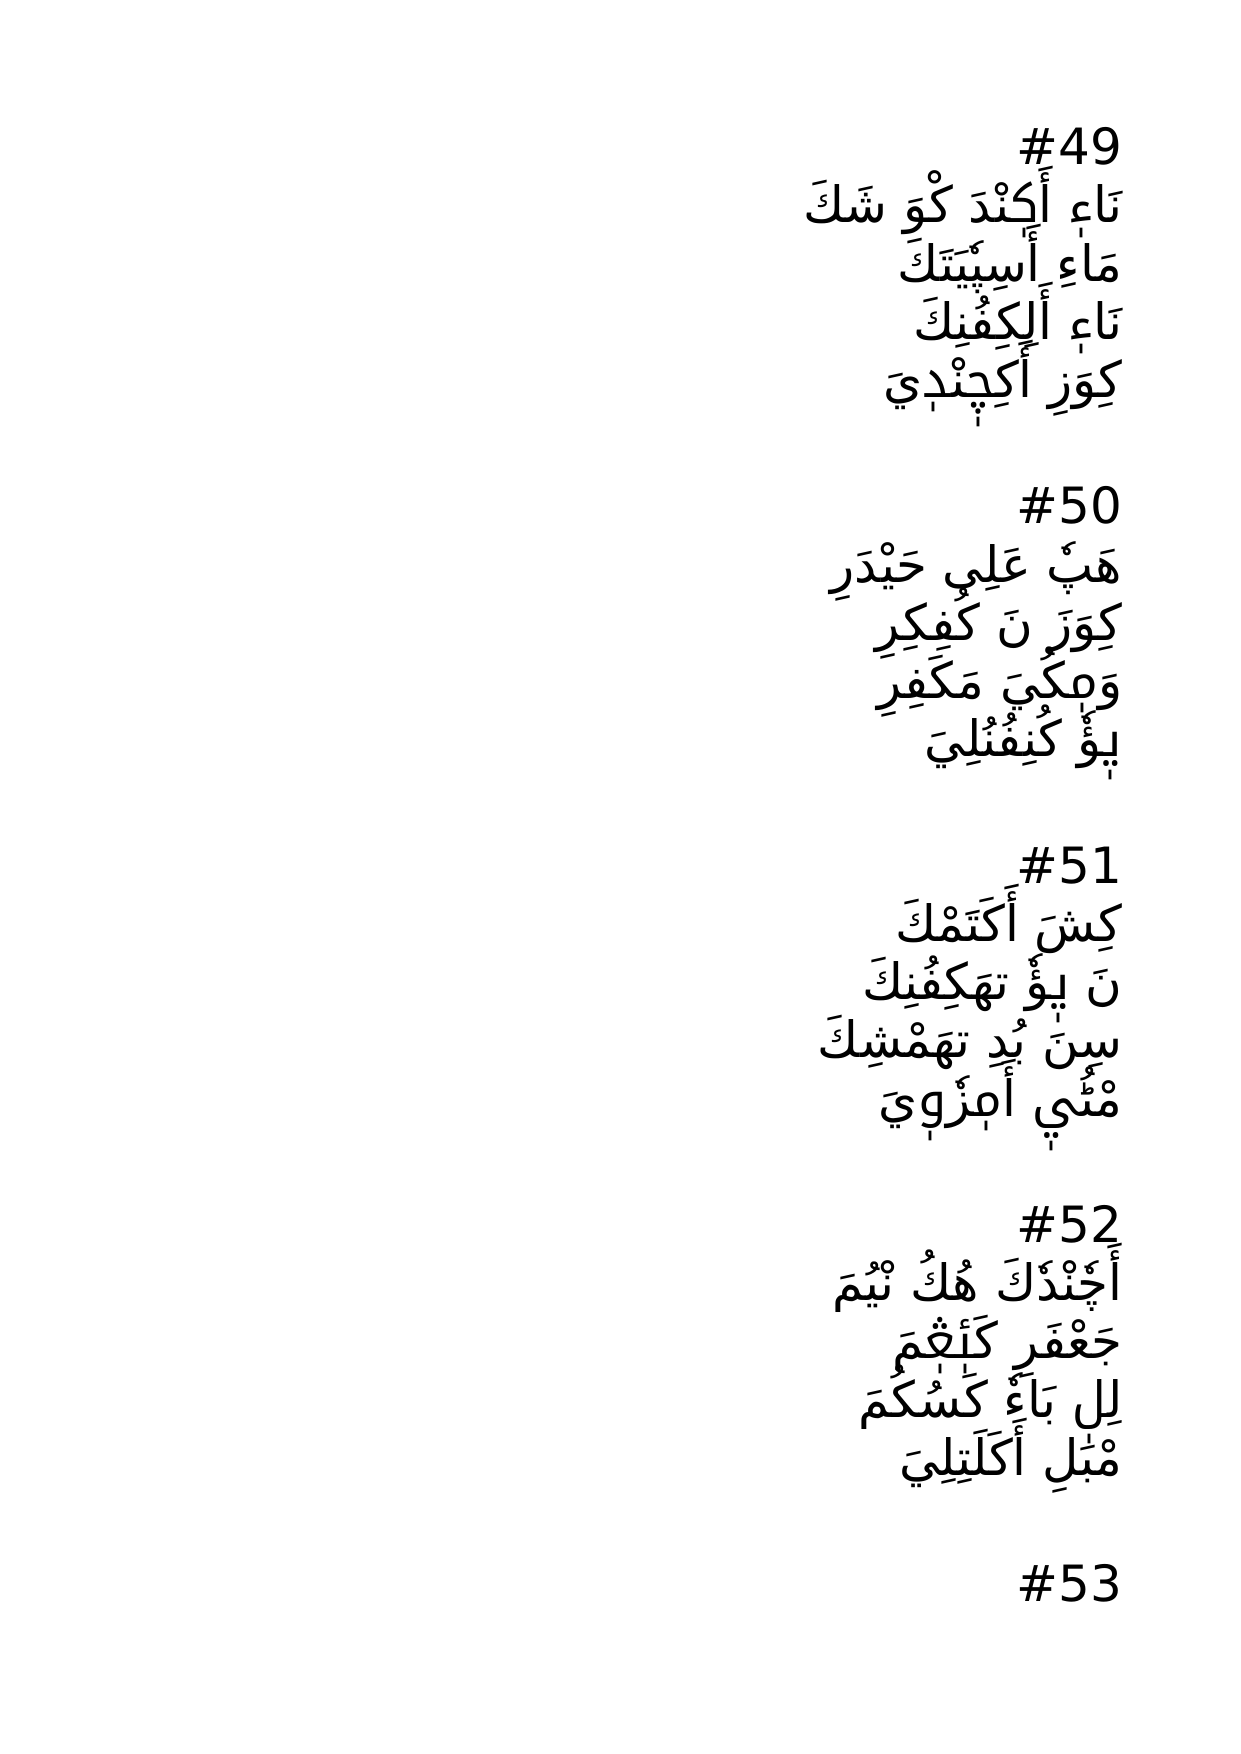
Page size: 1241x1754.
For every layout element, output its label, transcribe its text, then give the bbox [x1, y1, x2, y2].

text #51 [118, 837, 1122, 895]
text جَعْفَرِ كَئٖڠٖمَ [118, 1312, 1122, 1371]
text #53 [118, 1555, 1122, 1613]
text يٖؤٗ كُنِفُنُلِيَ [118, 710, 1122, 768]
text لِلٖ بَاءٗ كَسُكُمَ [118, 1371, 1122, 1429]
text وَمٖكُيَ مَكَفِرِ [118, 652, 1122, 710]
text مْٹُيٖ أَمٖزٗوٖيَ [118, 1069, 1122, 1128]
text سِنَ بُدِ تهَمْشِكَ [118, 1011, 1122, 1069]
text نَاءٖ أَلِكِفُنِكَ [118, 293, 1122, 351]
text مْبَلِ أَكَلَتِلِيَ [118, 1429, 1122, 1487]
text أَچٗنْدٗكَ هُكُ نْيُمَ [118, 1254, 1122, 1312]
text هَپٗ عَلِى حَيْدَرِ [118, 536, 1122, 594]
text كِوَزِ أَكِچٖنْدٖيَ [118, 351, 1122, 409]
text نَ يٖؤٗ تهَكِفُنِكَ [118, 953, 1122, 1011]
text #52 [118, 1196, 1122, 1254]
text كِشَ أَكَتَمْكَ [118, 895, 1122, 953]
text مَاءِ أَسِپٗيَتَكَ [118, 234, 1122, 293]
text نَاءٖ أَكٖنْدَ كْوَ شَكَ [118, 176, 1122, 234]
text #50 [118, 477, 1122, 536]
text #49 [118, 118, 1122, 176]
text كِوَزَ نَ كُفِكِرِ [118, 594, 1122, 652]
